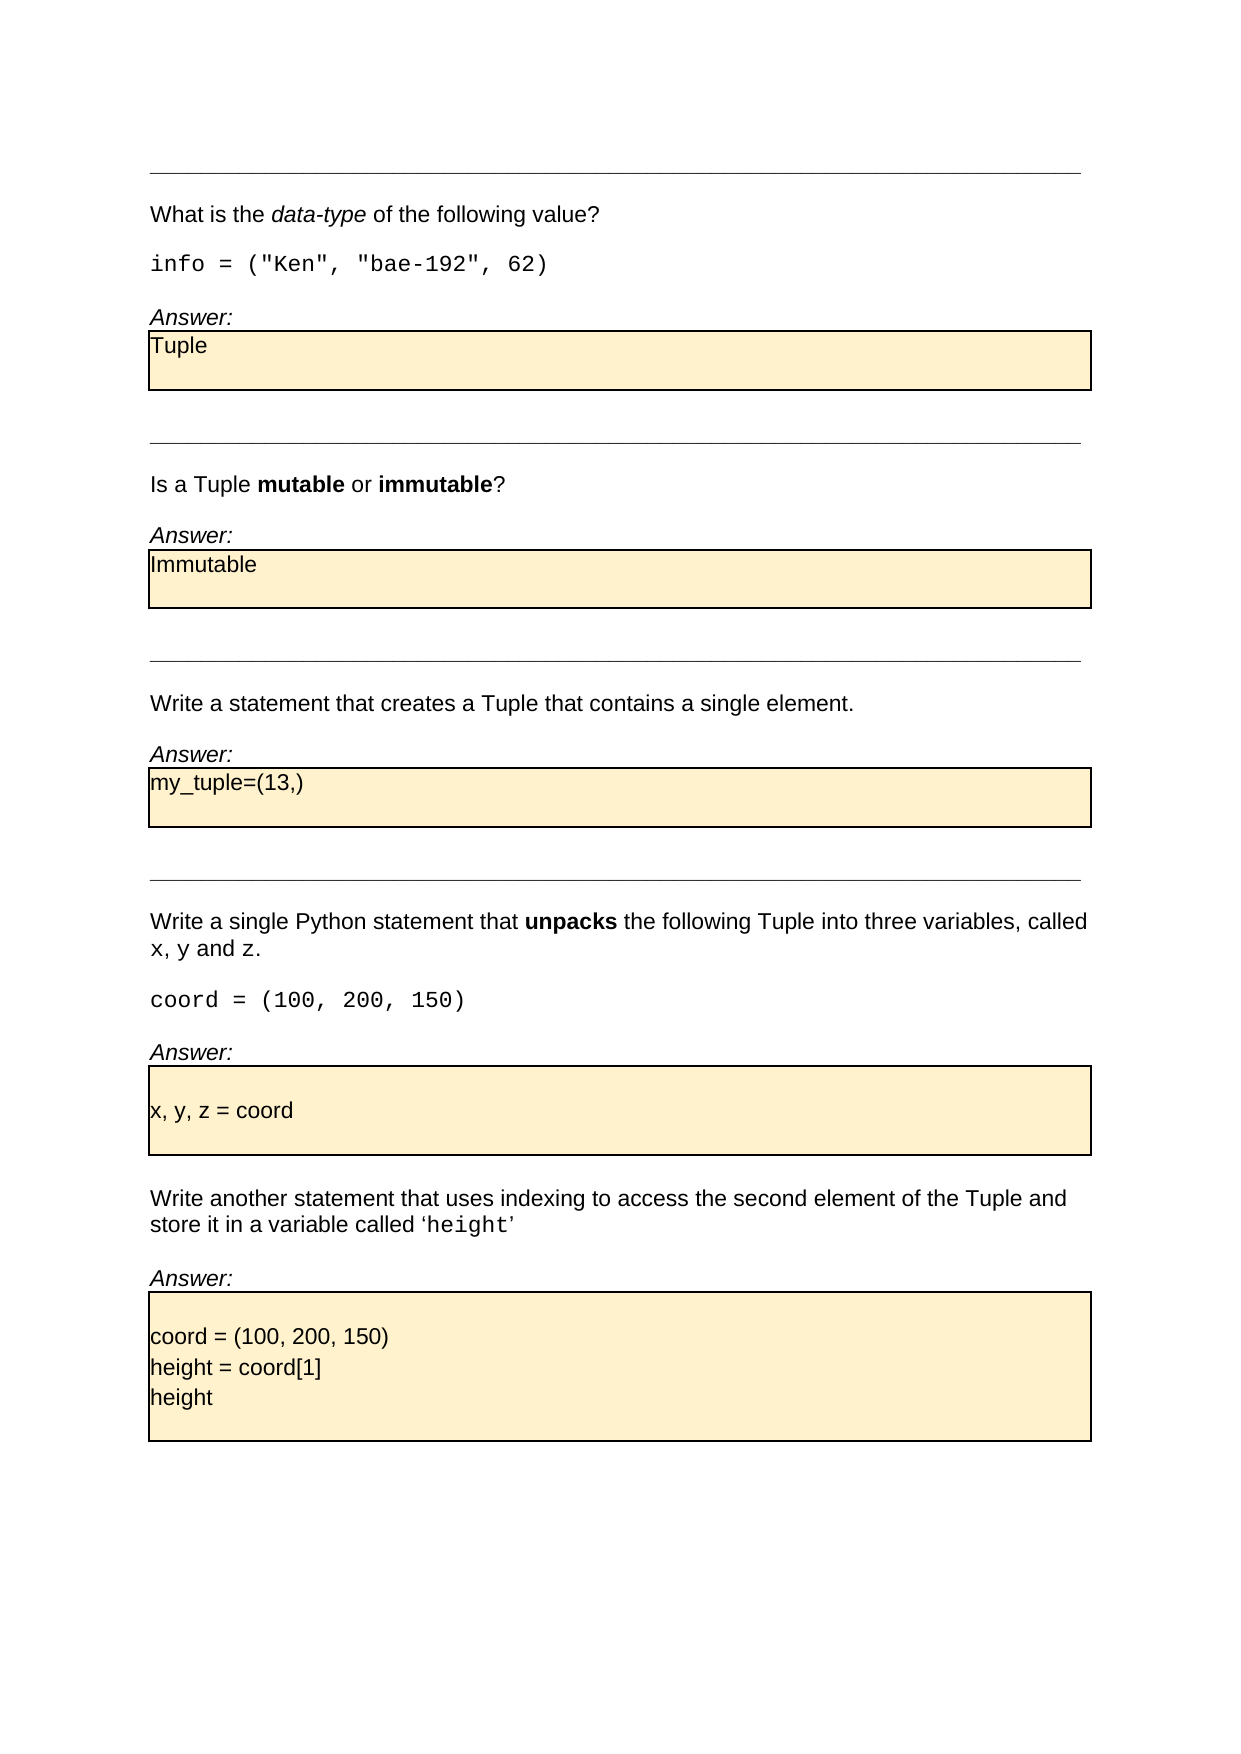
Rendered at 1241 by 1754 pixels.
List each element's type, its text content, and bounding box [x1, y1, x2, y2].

text Write another statement that uses indexing to access the second element of the Tuple and store it in a variable called ‘height’ [150, 1185, 1090, 1240]
text Answer: [150, 1265, 1090, 1291]
text Tuple [150, 332, 1090, 358]
text Write a statement that creates a Tuple that contains a single element. [150, 689, 1090, 716]
text height = coord[1] [150, 1351, 1090, 1380]
text What is the data-type of the following value? [150, 201, 1090, 228]
text _________________________________________________________________________ [150, 638, 1090, 664]
text coord = (100, 200, 150) [150, 988, 1090, 1014]
text _________________________________________________________________________ [150, 150, 1090, 176]
text info = ("Ken", "bae-192", 62) [150, 253, 1090, 279]
text my_tuple=(13,) [150, 769, 1090, 796]
text Is a Tuple mutable or immutable? [150, 471, 1090, 497]
text _________________________________________________________________________ [150, 419, 1090, 446]
text x, y, z = coord [150, 1095, 1090, 1124]
text Write a single Python statement that unpacks the following Tuple into three variables, called x, y and z. [150, 908, 1090, 963]
text Answer: [150, 741, 1090, 767]
text Immutable [150, 551, 1090, 577]
text Answer: [150, 1039, 1090, 1065]
text Answer: [150, 522, 1090, 549]
text Answer: [150, 304, 1090, 330]
text height [150, 1382, 1090, 1410]
text _________________________________________________________________________ [150, 857, 1090, 883]
text coord = (100, 200, 150) [150, 1321, 1090, 1350]
